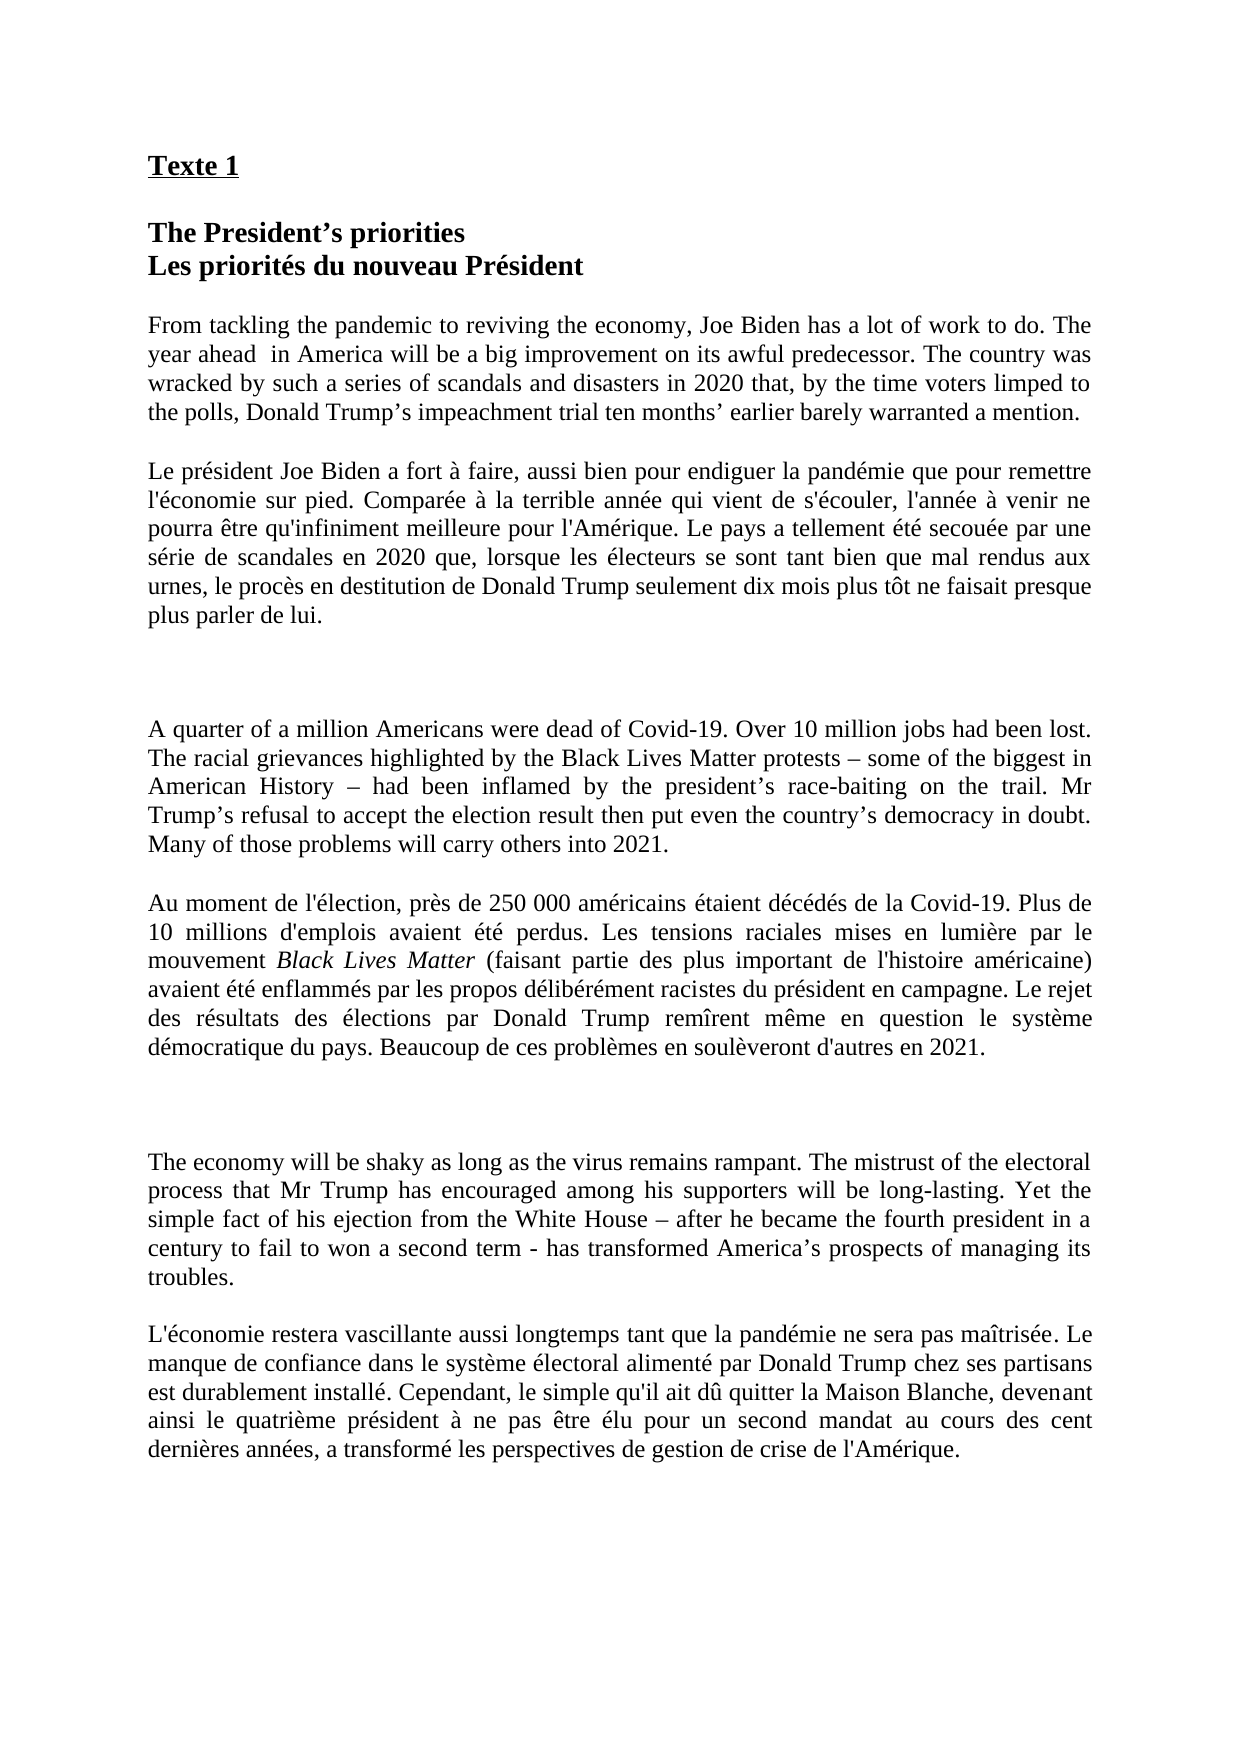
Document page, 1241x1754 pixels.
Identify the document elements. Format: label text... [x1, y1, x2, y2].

text A quarter of a million Americans were dead of Covid-19. Over 10 million jobs had been lost. The racial grievances highlighted by the Black Lives Matter protests – some of the biggest in American History – had been inflamed by the president’s race-baiting on the trail. Mr Trump’s refusal to accept the election result then put even the country’s democracy in doubt. Many of those problems will carry others into 2021. [148, 714, 1093, 858]
text Au moment de l'élection, près de 250 000 américains étaient décédés de la Covid-19. Plus de 10 millions d'emplois avaient été perdus. Les tensions raciales mises en lumière par le mouvement Black Lives Matter (faisant partie des plus important de l'histoire américaine) avaient été enflammés par les propos délibérément racistes du président en campagne. Le rejet des résultats des élections par Donald Trump remîrent même en question le système démocratique du pays. Beaucoup de ces problèmes en soulèveront d'autres en 2021. [148, 888, 1093, 1061]
text From tackling the pandemic to reviving the economy, Joe Biden has a lot of work to do. The year ahead in America will be a big improvement on its awful predecessor. The country was wracked by such a series of scandals and disasters in 2020 that, by the time voters limped to the polls, Donald Trump’s impeachment trial ten months’ earlier barely warranted a mention. [148, 311, 1093, 426]
text Le président Joe Biden a fort à faire, aussi bien pour endiguer la pandémie que pour remettre l'économie sur pied. Comparée à la terrible année qui vient de s'écouler, l'année à venir ne pourra être qu'infiniment meilleure pour l'Amérique. Le pays a tellement été secouée par une série de scandales en 2020 que, lorsque les électeurs se sont tant bien que mal rendus aux urnes, le procès en destitution de Donald Trump seulement dix mois plus tôt ne faisait presque plus parler de lui. [148, 456, 1093, 628]
text Les priorités du nouveau Président [148, 248, 1093, 282]
text The President’s priorities [148, 215, 1093, 248]
text The economy will be shaky as long as the virus remains rampant. The mistrust of the electoral process that Mr Trump has encouraged among his supporters will be long-lasting. Yet the simple fact of his ejection from the White House – after he became the fourth president in a century to fail to won a second term - has transformed America’s prospects of managing its troubles. [148, 1147, 1093, 1291]
text Texte 1 [148, 148, 1093, 181]
text L'économie restera vascillante aussi longtemps tant que la pandémie ne sera pas maîtrisée. Le manque de confiance dans le système électoral alimenté par Donald Trump chez ses partisans est durablement installé. Cependant, le simple qu'il ait dû quitter la Maison Blanche, devenant ainsi le quatrième président à ne pas être élu pour un second mandat au cours des cent dernières années, a transformé les perspectives de gestion de crise de l'Amérique. [148, 1319, 1093, 1463]
